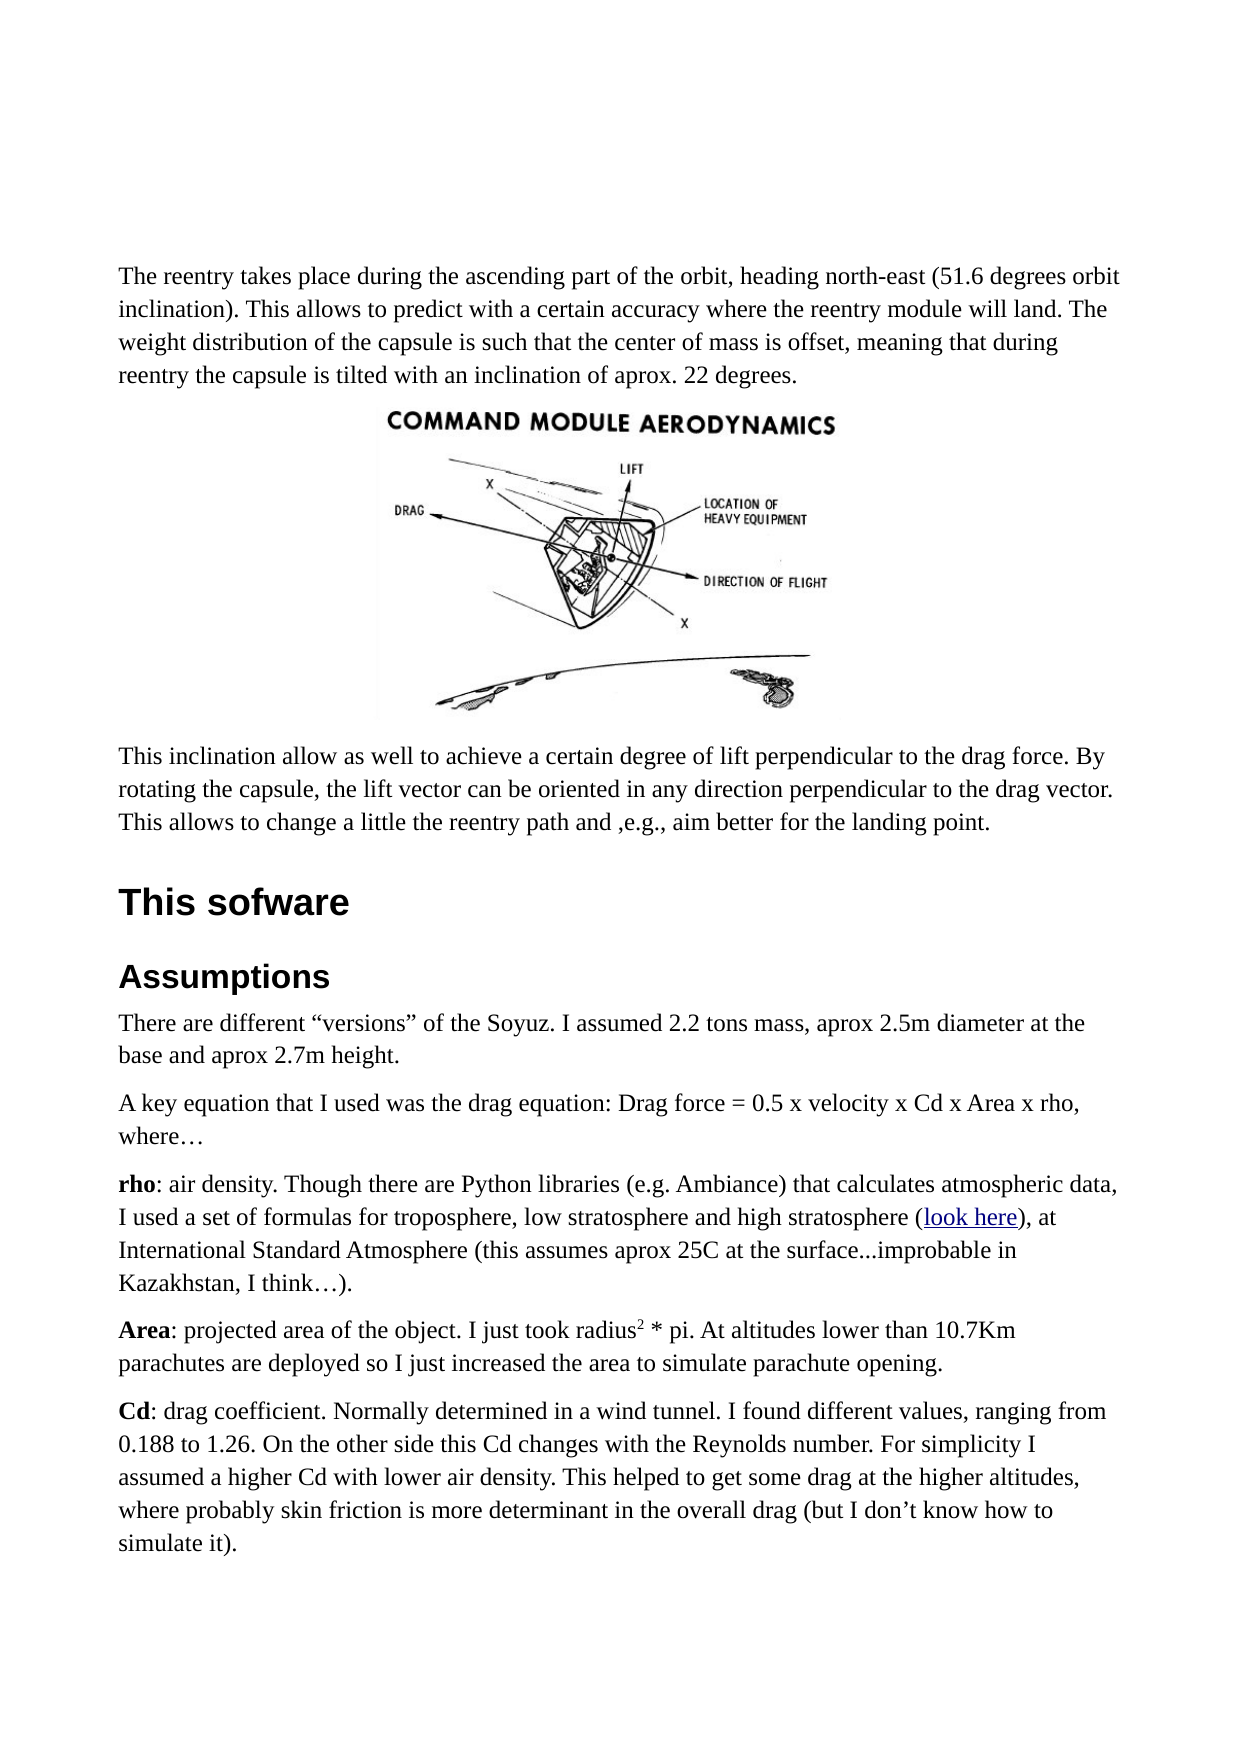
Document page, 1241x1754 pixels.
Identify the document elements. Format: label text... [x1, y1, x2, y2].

text rho: air density. Though there are Python libraries (e.g. Ambiance) that calculates atmospheric data, I used a set of formulas for troposphere, low stratosphere and high stratosphere (look here), at International Standard Atmosphere (this assumes aprox 25C at the surface...improbable in Kazakhstan, I think…). [118, 1169, 1122, 1297]
subtitle This sofware [118, 879, 1122, 923]
text A key equation that I used was the drag equation: Drag force = 0.5 x velocity x Cd x Area x rho, where… [118, 1088, 1122, 1150]
picture [353, 407, 887, 728]
text The reentry takes place during the ascending part of the orbit, heading north-east (51.6 degrees orbit inclination). This allows to predict with a certain accuracy where the reentry module will land. The weight distribution of the capsule is such that the center of mass is offset, meaning that during reentry the capsule is tilted with an inclination of aprox. 22 degrees. [118, 261, 1122, 389]
text There are different “versions” of the Soyuz. I assumed 2.2 tons mass, aprox 2.5m diameter at the base and aprox 2.7m height. [118, 1008, 1122, 1069]
text Area: projected area of the object. I just took radius2 * pi. At altitudes lower than 10.7Km parachutes are deployed so I just increased the area to simulate parachute opening. [118, 1316, 1122, 1377]
subtitle Assumptions [118, 956, 1122, 995]
text This inclination allow as well to achieve a certain degree of lift perpendicular to the drag force. By rotating the capsule, the lift vector can be oriented in any direction perpendicular to the drag vector. This allows to change a little the reentry path and ,e.g., aim better for the landing point. [118, 741, 1122, 836]
text Cd: drag coefficient. Normally determined in a wind tunnel. I found different values, ranging from 0.188 to 1.26. On the other side this Cd changes with the Reynolds number. For simplicity I assumed a higher Cd with lower air density. This helped to get some drag at the higher altitudes, where probably skin friction is more determinant in the overall drag (but I don’t know how to simulate it). [118, 1396, 1122, 1557]
